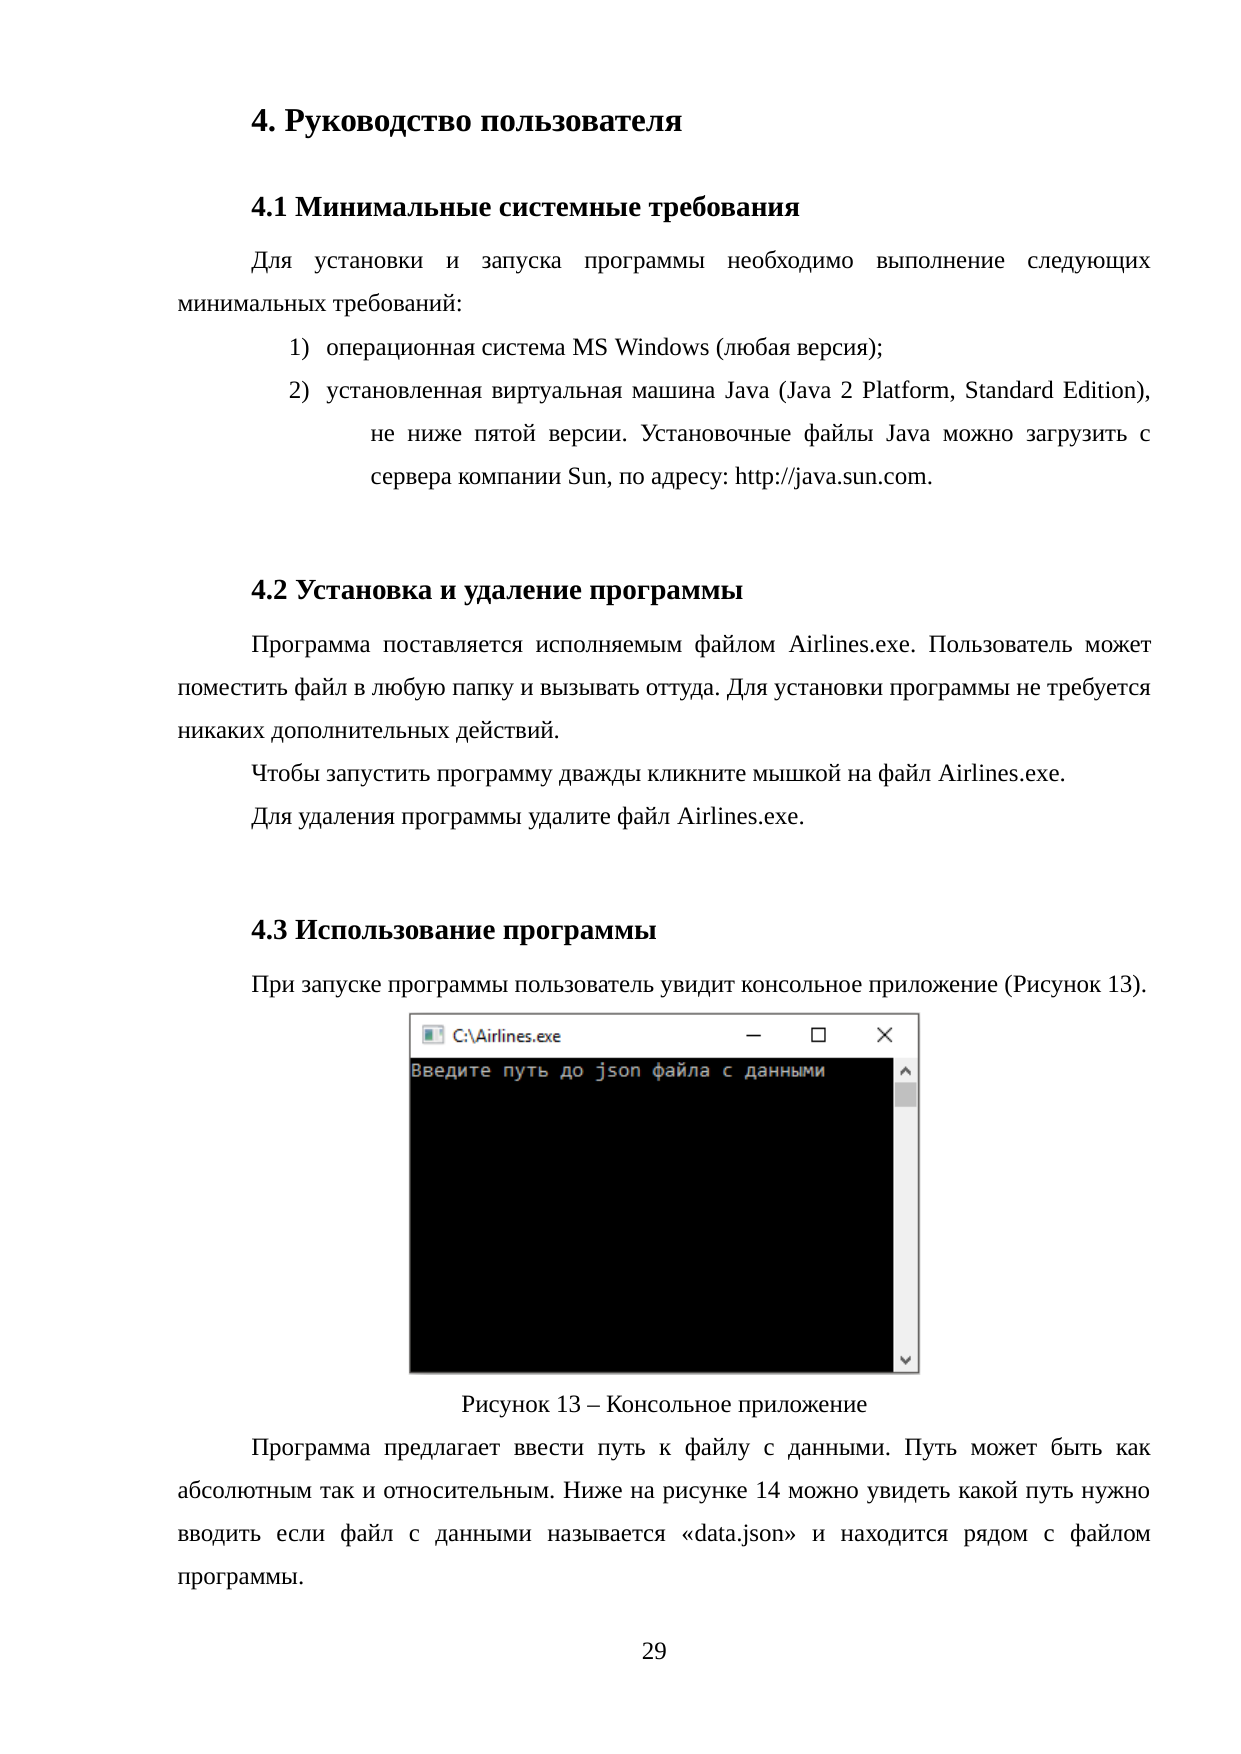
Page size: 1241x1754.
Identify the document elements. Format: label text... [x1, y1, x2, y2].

subtitle 4.2 Установка и удаление программы [177, 572, 1152, 606]
text Для установки и запуска программы необходимо выполнение следующих минимальных требований: [177, 245, 1152, 317]
subtitle 4.3 Использование программы [177, 912, 1152, 946]
text При запуске программы пользователь увидит консольное приложение (Рисунок 13). [177, 969, 1152, 998]
text Программа поставляется исполняемым файлом Airlines.exe. Пользователь может поместить файл в любую папку и вызывать оттуда. Для установки программы не требуется никаких дополнительных действий. [177, 629, 1152, 744]
list установленная виртуальная машина Java (Java 2 Platform, Standard Edition), не ниже пятой версии. Установочные файлы Java можно загрузить с сервера компании Sun, по адресу: http://java.sun.com. [288, 375, 1152, 490]
text Для удаления программы удалите файл Airlines.exe. [177, 801, 1152, 830]
subtitle 4.1 Минимальные системные требования [177, 189, 1152, 222]
subtitle 4. Руководство пользователя [177, 100, 1152, 138]
text Программа предлагает ввести путь к файлу с данными. Путь может быть как абсолютным так и относительным. Ниже на рисунке 14 можно увидеть какой путь нужно вводить если файл с данными называется «data.json» и находится рядом с файлом программы. [177, 1432, 1152, 1590]
list операционная система MS Windows (любая версия); [288, 332, 1152, 360]
text Рисунок 13 – Консольное приложение [177, 1389, 1152, 1418]
text Чтобы запустить программу дважды кликните мышкой на файл Airlines.exe. [177, 758, 1152, 787]
